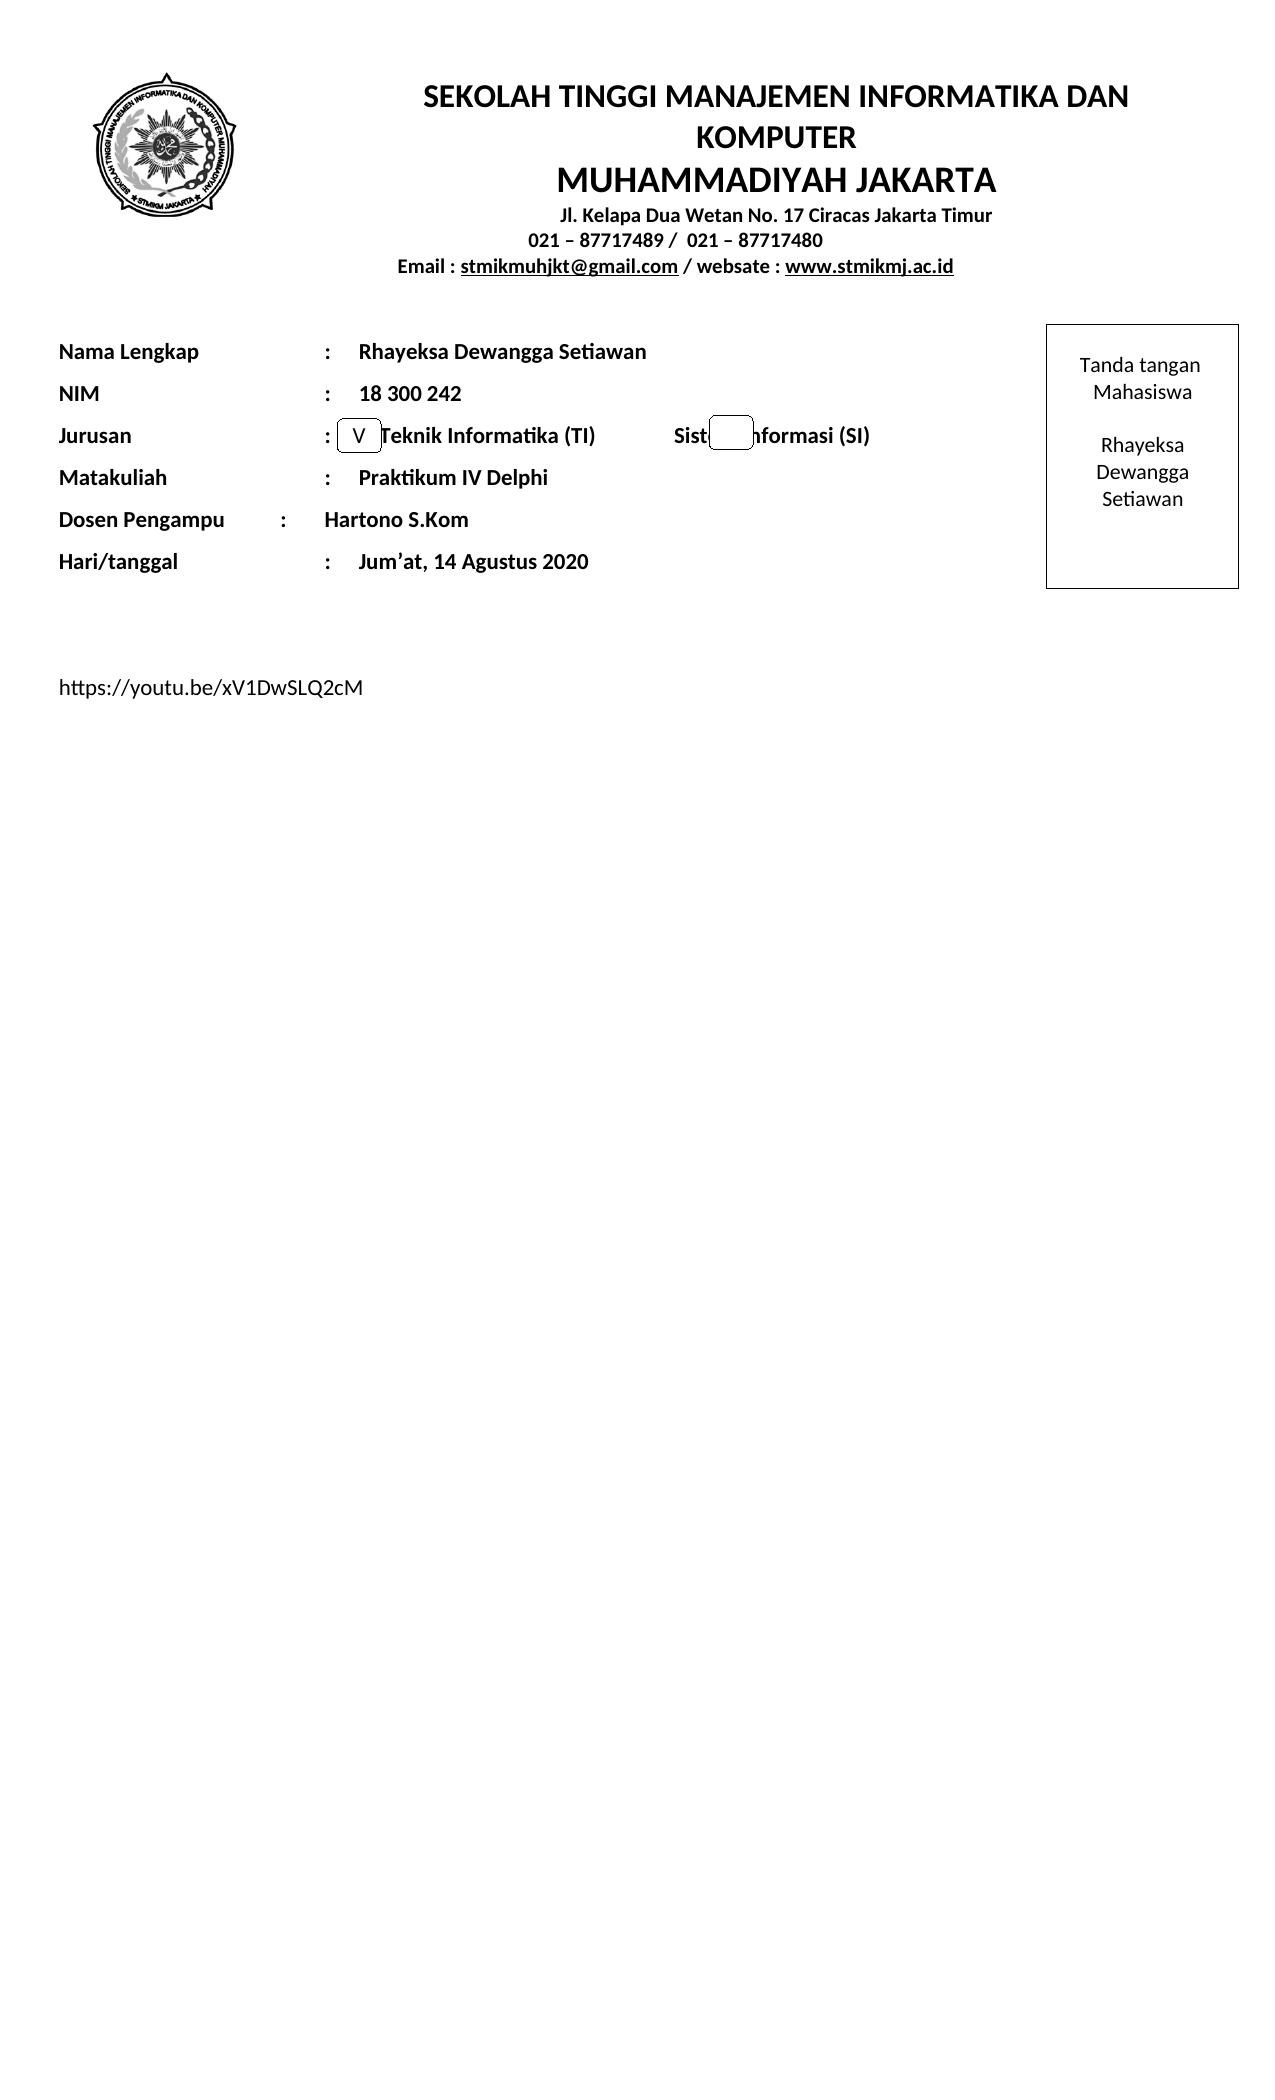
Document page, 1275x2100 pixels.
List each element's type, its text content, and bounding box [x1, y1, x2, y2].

text Dosen Pengampu : Hartono S.Kom [58, 505, 1046, 533]
text MUHAMMADIYAH JAKARTA [241, 156, 1174, 202]
text Jurusan : Teknik Informatika (TI) Sistem Informasi (SI) [58, 421, 337, 449]
text NIM : 18 300 242 [58, 379, 1046, 407]
text Email : stmikmuhjkt@gmail.com / websate : www.stmikmj.ac.id [177, 253, 1174, 278]
text Hari/tanggal : Jum’at, 14 Agustus 2020 [58, 547, 1046, 575]
text https://youtu.be/xV1DwSLQ2cM [58, 673, 1174, 701]
text Nama Lengkap : Rhayeksa Dewangga Setiawan [58, 337, 1046, 365]
text Jl. Kelapa Dua Wetan No. 17 Ciracas Jakarta Timur [177, 202, 1174, 228]
text Matakuliah : Praktikum IV Delphi [58, 463, 1046, 491]
text Jurusan : Teknik Informatika (TI) Sistem Informasi (SI) [751, 421, 1046, 449]
text SEKOLAH TINGGI MANAJEMEN INFORMATIKA DAN KOMPUTER [241, 75, 1174, 156]
text 021 – 87717489 / 021 – 87717480 [177, 228, 1174, 253]
text Jurusan : Teknik Informatika (TI) Sistem Informasi (SI) [381, 421, 711, 449]
